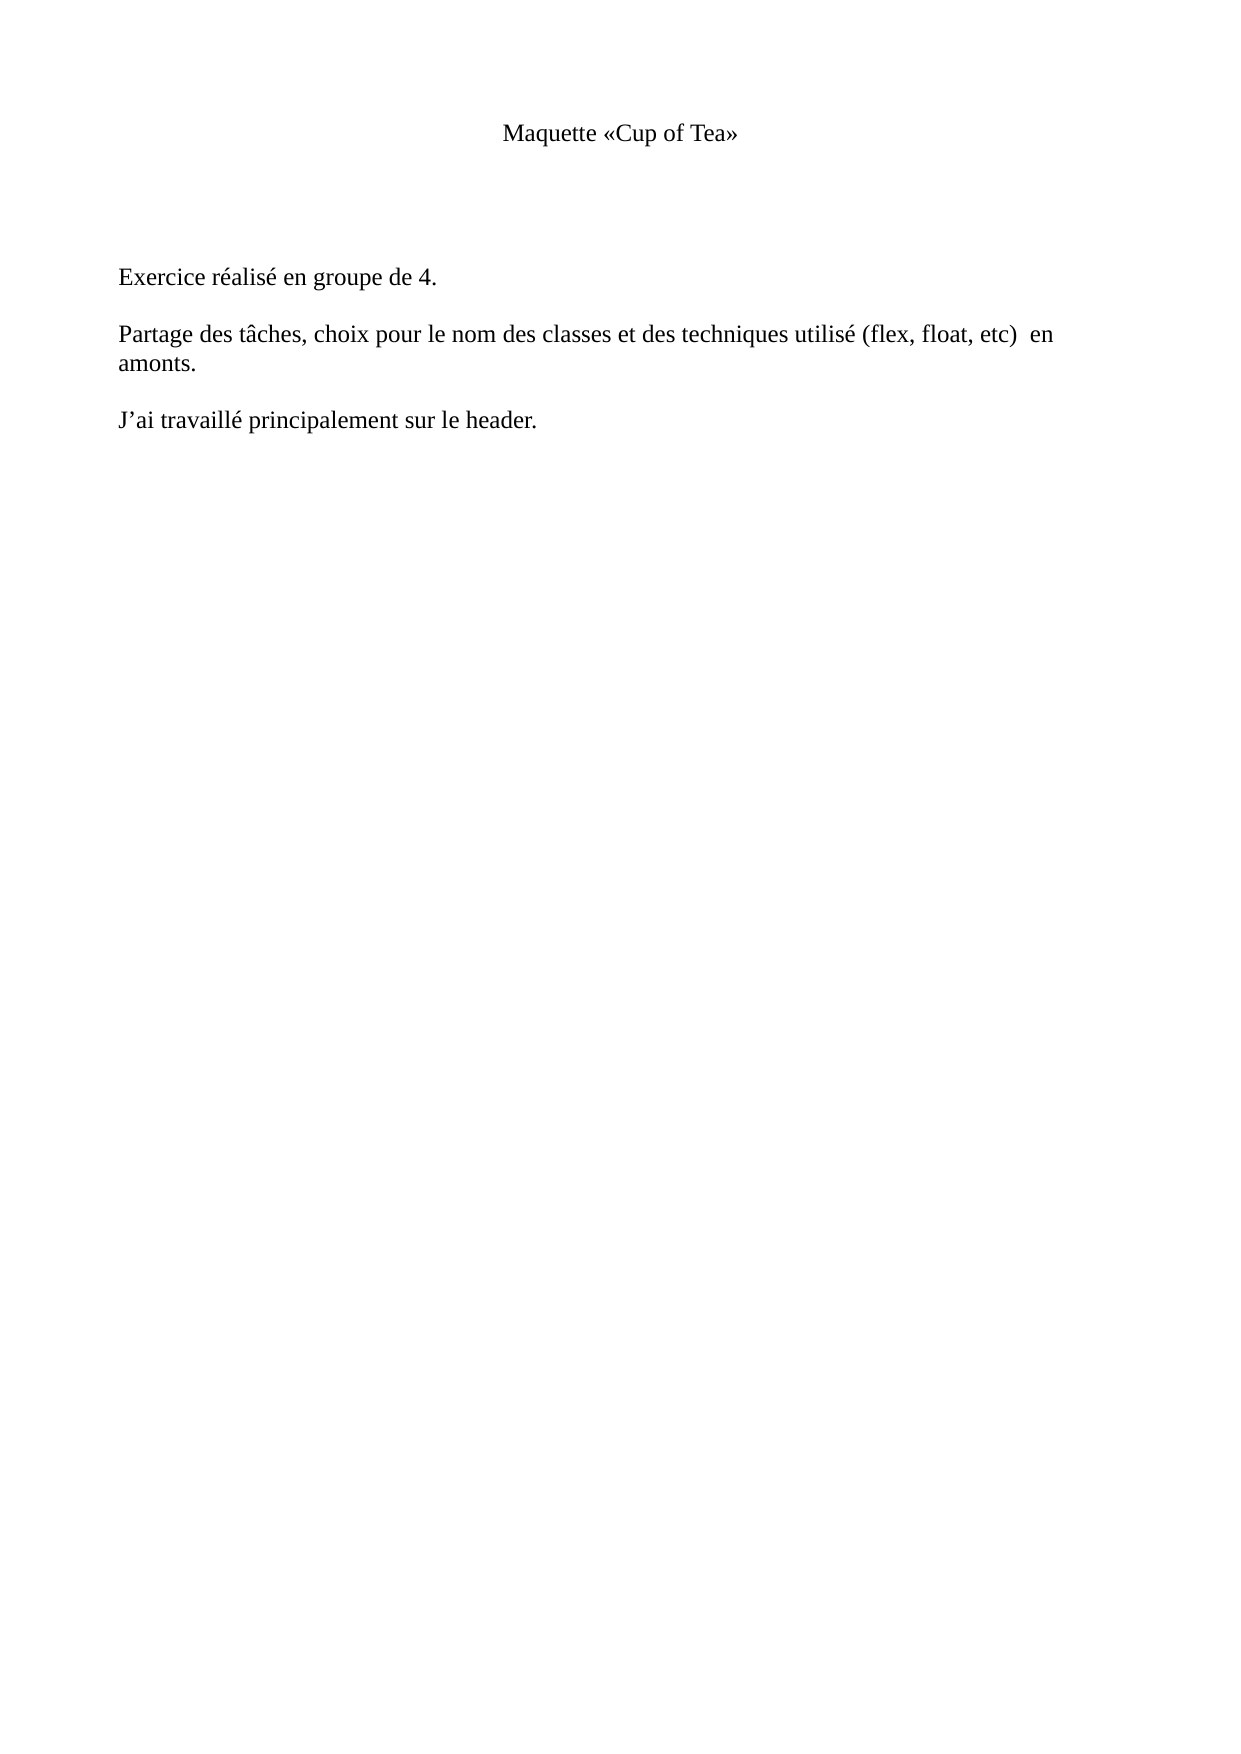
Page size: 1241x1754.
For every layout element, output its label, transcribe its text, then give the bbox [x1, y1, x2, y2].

text J’ai travaillé principalement sur le header. [118, 406, 1122, 434]
text Exercice réalisé en groupe de 4. [118, 262, 1122, 291]
text Partage des tâches, choix pour le nom des classes et des techniques utilisé (flex, float, etc) en amonts. [118, 319, 1122, 377]
text Maquette «Cup of Tea» [118, 118, 1122, 147]
